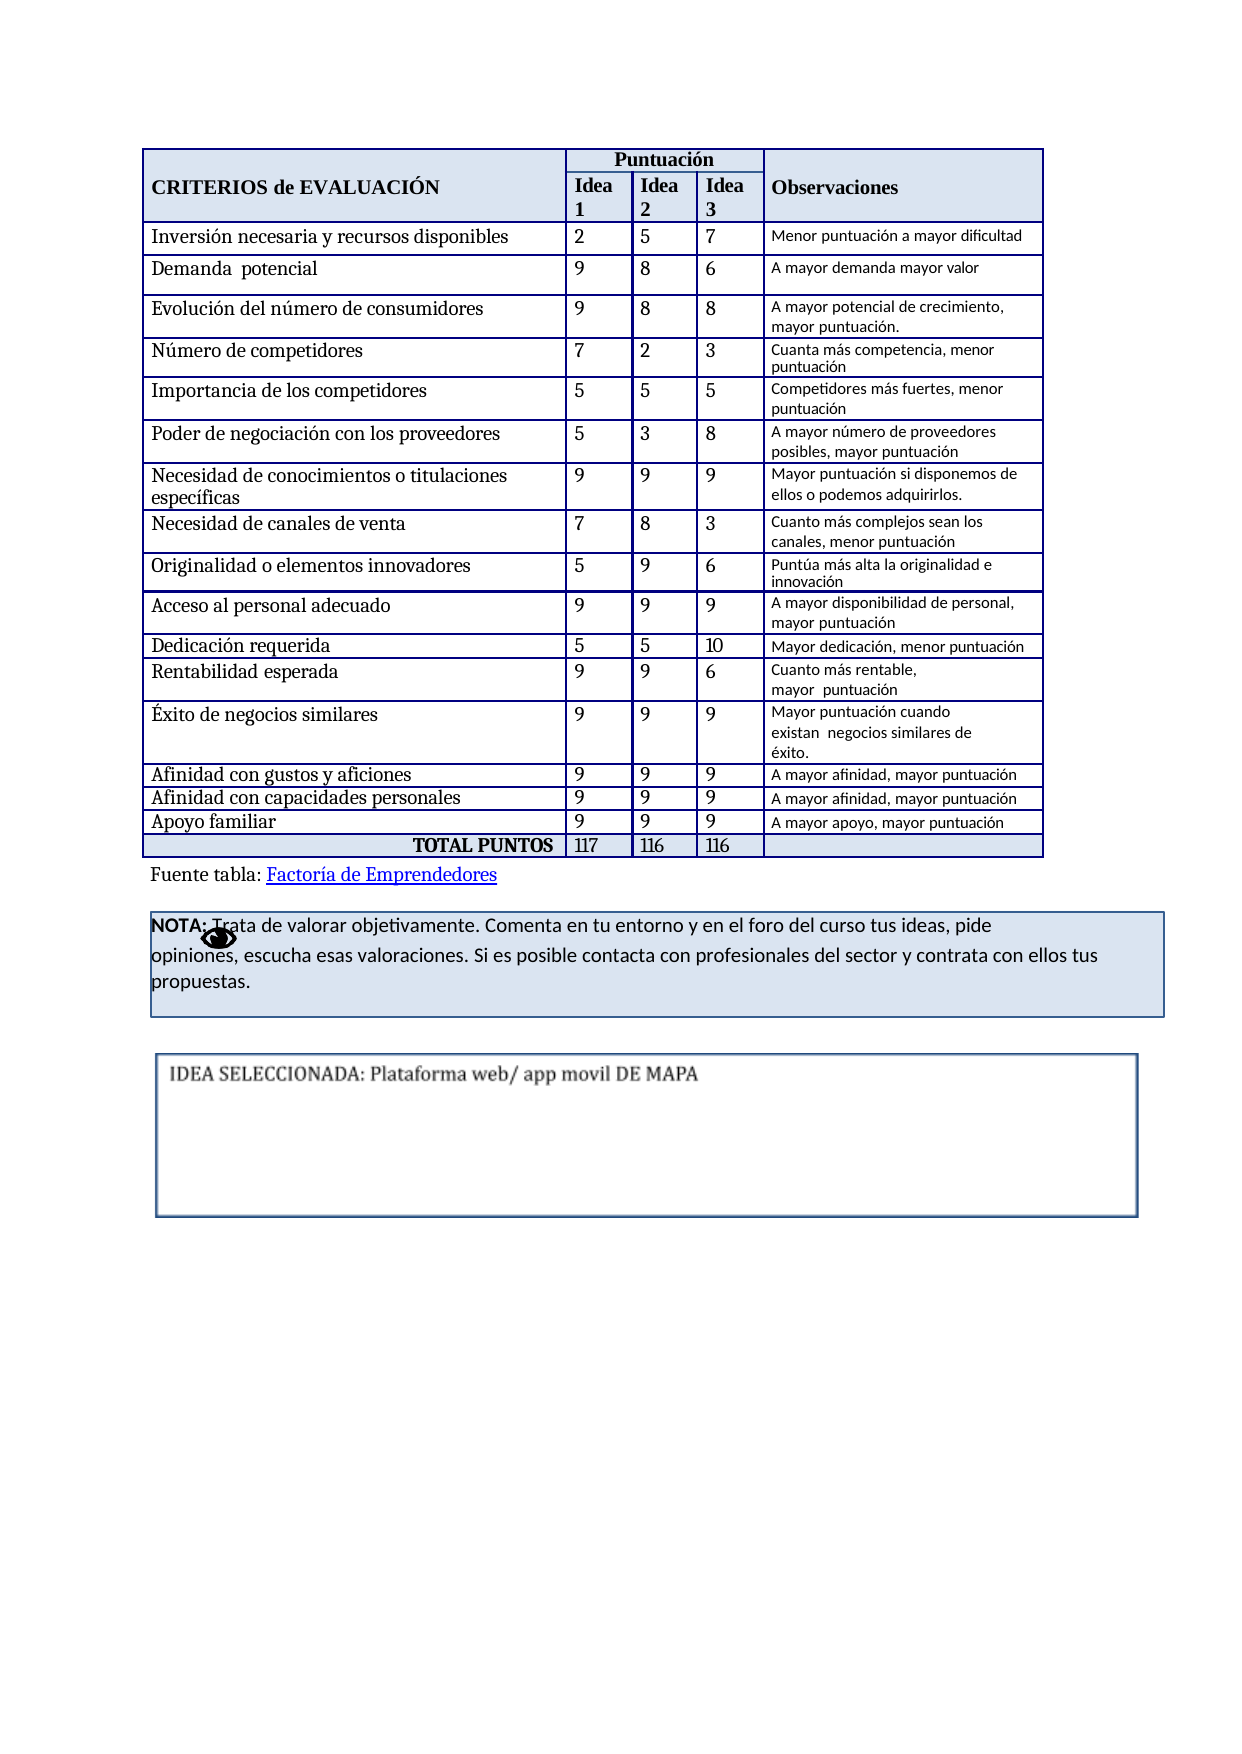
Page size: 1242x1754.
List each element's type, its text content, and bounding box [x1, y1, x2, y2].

table_cell Afinidad con gustos y aficiones [144, 765, 565, 786]
table_cell Rentabilidad esperada [144, 659, 565, 700]
table_cell 3 [698, 339, 763, 376]
table_cell Cuanto más rentable, mayor puntuación [765, 659, 1042, 700]
table_cell 116 [634, 835, 696, 856]
table_cell 9 [698, 702, 763, 763]
table_cell 9 [698, 464, 763, 509]
table_cell 2 [634, 339, 696, 376]
table_cell 9 [634, 464, 696, 509]
table_header Puntuación [567, 150, 763, 171]
table_cell 9 [634, 593, 696, 633]
table_cell Afinidad con capacidades personales [144, 788, 565, 808]
table_cell Idea 3 [698, 173, 763, 221]
table_cell 9 [567, 765, 631, 786]
table_header CRITERIOS de EVALUACIÓN [144, 150, 565, 221]
table_cell 9 [634, 788, 696, 808]
table_cell A mayor disponibilidad de personal, mayor puntuación [765, 593, 1042, 633]
table_cell A mayor afinidad, mayor puntuación [765, 788, 1042, 808]
table_cell 5 [567, 635, 631, 657]
table_cell A mayor potencial de crecimiento, mayor puntuación. [765, 296, 1042, 337]
table_cell Idea 1 [567, 173, 631, 221]
table_cell 9 [698, 765, 763, 786]
table_cell Éxito de negocios similares [144, 702, 565, 763]
table_cell 5 [634, 635, 696, 657]
table_cell Puntúa más alta la originalidad e innovación [765, 554, 1042, 590]
table_cell A mayor apoyo, mayor puntuación [765, 811, 1042, 833]
table_cell Originalidad o elementos innovadores [144, 554, 565, 590]
table_cell 8 [634, 296, 696, 337]
table_cell 5 [567, 421, 631, 462]
table_cell 7 [567, 339, 631, 376]
table_cell A mayor afinidad, mayor puntuación [765, 765, 1042, 786]
table_cell Inversión necesaria y recursos disponibles [144, 223, 565, 254]
table_cell 9 [698, 788, 763, 808]
table_cell Mayor puntuación si disponemos de ellos o podemos adquirirlos. [765, 464, 1042, 509]
table_cell 9 [567, 788, 631, 808]
table_cell Mayor dedicación, menor puntuación [765, 635, 1042, 657]
table_cell 5 [567, 378, 631, 419]
table_cell 3 [634, 421, 696, 462]
table_cell 8 [698, 421, 763, 462]
table_cell 9 [567, 593, 631, 633]
picture [200, 927, 237, 949]
table_cell 8 [634, 511, 696, 552]
table_cell 10 [698, 635, 763, 657]
table_cell 5 [634, 223, 696, 254]
table_cell Cuanto más complejos sean los canales, menor puntuación [765, 511, 1042, 552]
table_cell 6 [698, 659, 763, 700]
table_cell 9 [634, 811, 696, 833]
table_cell 116 [698, 835, 763, 856]
table_cell Demanda potencial [144, 256, 565, 294]
table_cell 9 [567, 296, 631, 337]
table_cell 8 [698, 296, 763, 337]
text Fuente tabla: Factoría de Emprendedores [150, 862, 1175, 886]
table_cell Necesidad de canales de venta [144, 511, 565, 552]
table_cell [765, 835, 1042, 856]
table_cell 9 [567, 464, 631, 509]
table_cell 9 [634, 702, 696, 763]
table_cell 9 [698, 811, 763, 833]
table_cell 9 [698, 593, 763, 633]
table_cell 117 [567, 835, 631, 856]
table_cell 9 [567, 811, 631, 833]
picture [154, 1053, 1139, 1218]
table_cell 9 [634, 659, 696, 700]
table_cell 5 [698, 378, 763, 419]
table_cell 7 [567, 511, 631, 552]
table_header Observaciones [765, 150, 1042, 221]
table_cell 2 [567, 223, 631, 254]
table_cell Acceso al personal adecuado [144, 593, 565, 633]
table_cell 9 [567, 256, 631, 294]
table_cell Dedicación requerida [144, 635, 565, 657]
table_cell 9 [634, 765, 696, 786]
table_cell 8 [634, 256, 696, 294]
table_cell Idea 2 [634, 173, 696, 221]
table_cell Necesidad de conocimientos o titulaciones específicas [144, 464, 565, 509]
table_cell 9 [634, 554, 696, 590]
table_cell Cuanta más competencia, menor puntuación [765, 339, 1042, 376]
table_cell Importancia de los competidores [144, 378, 565, 419]
table_cell 7 [698, 223, 763, 254]
table_cell 6 [698, 256, 763, 294]
table_cell 5 [634, 378, 696, 419]
table_cell 6 [698, 554, 763, 590]
table_cell A mayor número de proveedores posibles, mayor puntuación [765, 421, 1042, 462]
table_cell 9 [567, 659, 631, 700]
table_cell Evolución del número de consumidores [144, 296, 565, 337]
table_cell Apoyo familiar [144, 811, 565, 833]
table_cell 3 [698, 511, 763, 552]
table_cell 5 [567, 554, 631, 590]
table_cell Número de competidores [144, 339, 565, 376]
table_cell Mayor puntuación cuando existan negocios similares de éxito. [765, 702, 1042, 763]
table_cell Poder de negociación con los proveedores [144, 421, 565, 462]
table_cell TOTAL PUNTOS [144, 835, 565, 856]
table_cell Competidores más fuertes, menor puntuación [765, 378, 1042, 419]
table_cell 9 [567, 702, 631, 763]
table_cell Menor puntuación a mayor dificultad [765, 223, 1042, 254]
table_cell A mayor demanda mayor valor [765, 256, 1042, 294]
